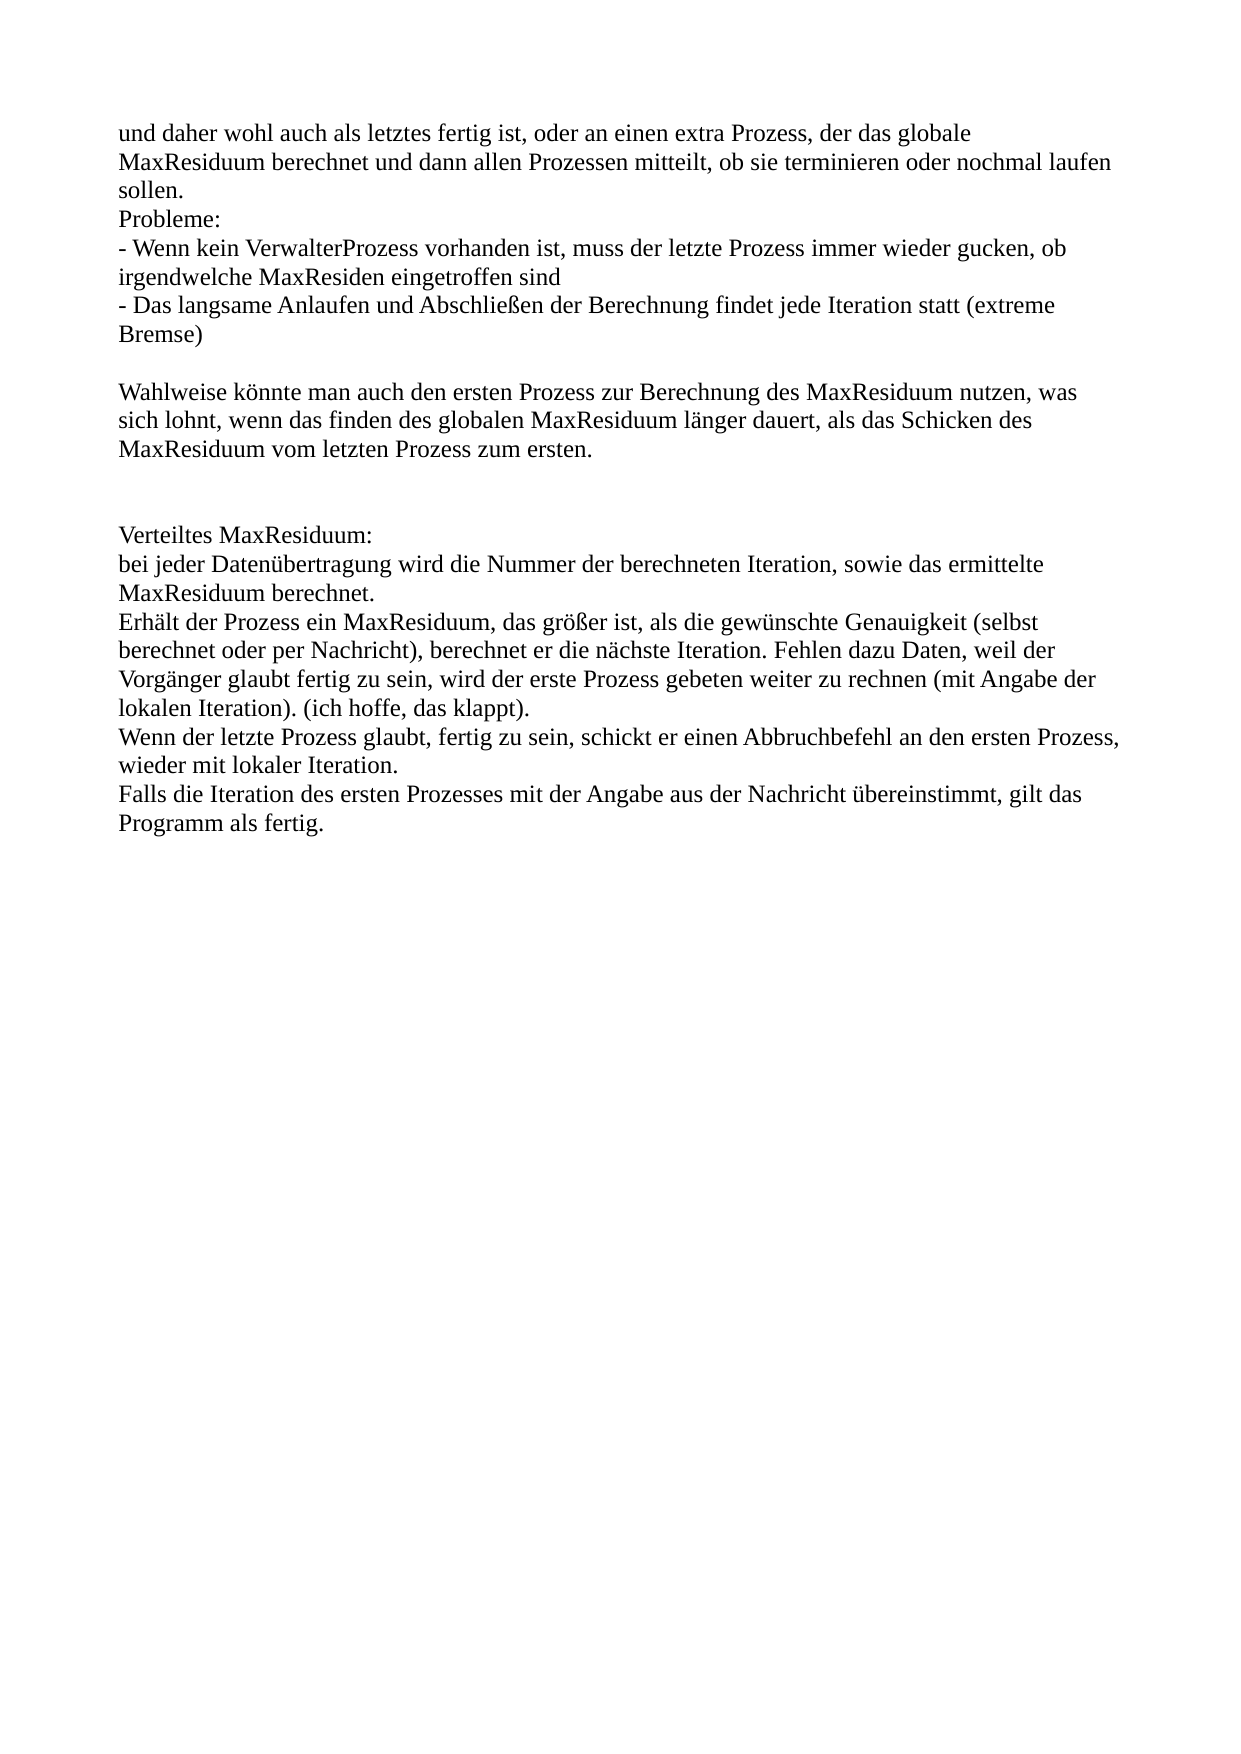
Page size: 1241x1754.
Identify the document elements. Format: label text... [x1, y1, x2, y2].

text Verteiltes MaxResiduum: [118, 521, 1122, 549]
text Falls die Iteration des ersten Prozesses mit der Angabe aus der Nachricht übereinstimmt, gilt das Programm als fertig. [118, 779, 1122, 837]
text Wenn der letzte Prozess glaubt, fertig zu sein, schickt er einen Abbruchbefehl an den ersten Prozess, wieder mit lokaler Iteration. [118, 722, 1122, 779]
text Erhält der Prozess ein MaxResiduum, das größer ist, als die gewünschte Genauigkeit (selbst berechnet oder per Nachricht), berechnet er die nächste Iteration. Fehlen dazu Daten, weil der Vorgänger glaubt fertig zu sein, wird der erste Prozess gebeten weiter zu rechnen (mit Angabe der lokalen Iteration). (ich hoffe, das klappt). [118, 607, 1122, 722]
text Wahlweise könnte man auch den ersten Prozess zur Berechnung des MaxResiduum nutzen, was sich lohnt, wenn das finden des globalen MaxResiduum länger dauert, als das Schicken des MaxResiduum vom letzten Prozess zum ersten. [118, 377, 1122, 463]
text Probleme: [118, 204, 1122, 233]
text - Wenn kein VerwalterProzess vorhanden ist, muss der letzte Prozess immer wieder gucken, ob irgendwelche MaxResiden eingetroffen sind [118, 233, 1122, 291]
text - Das langsame Anlaufen und Abschließen der Berechnung findet jede Iteration statt (extreme Bremse) [118, 291, 1122, 348]
text bei jeder Datenübertragung wird die Nummer der berechneten Iteration, sowie das ermittelte MaxResiduum berechnet. [118, 549, 1122, 607]
text und daher wohl auch als letztes fertig ist, oder an einen extra Prozess, der das globale MaxResiduum berechnet und dann allen Prozessen mitteilt, ob sie terminieren oder nochmal laufen sollen. [118, 118, 1122, 204]
